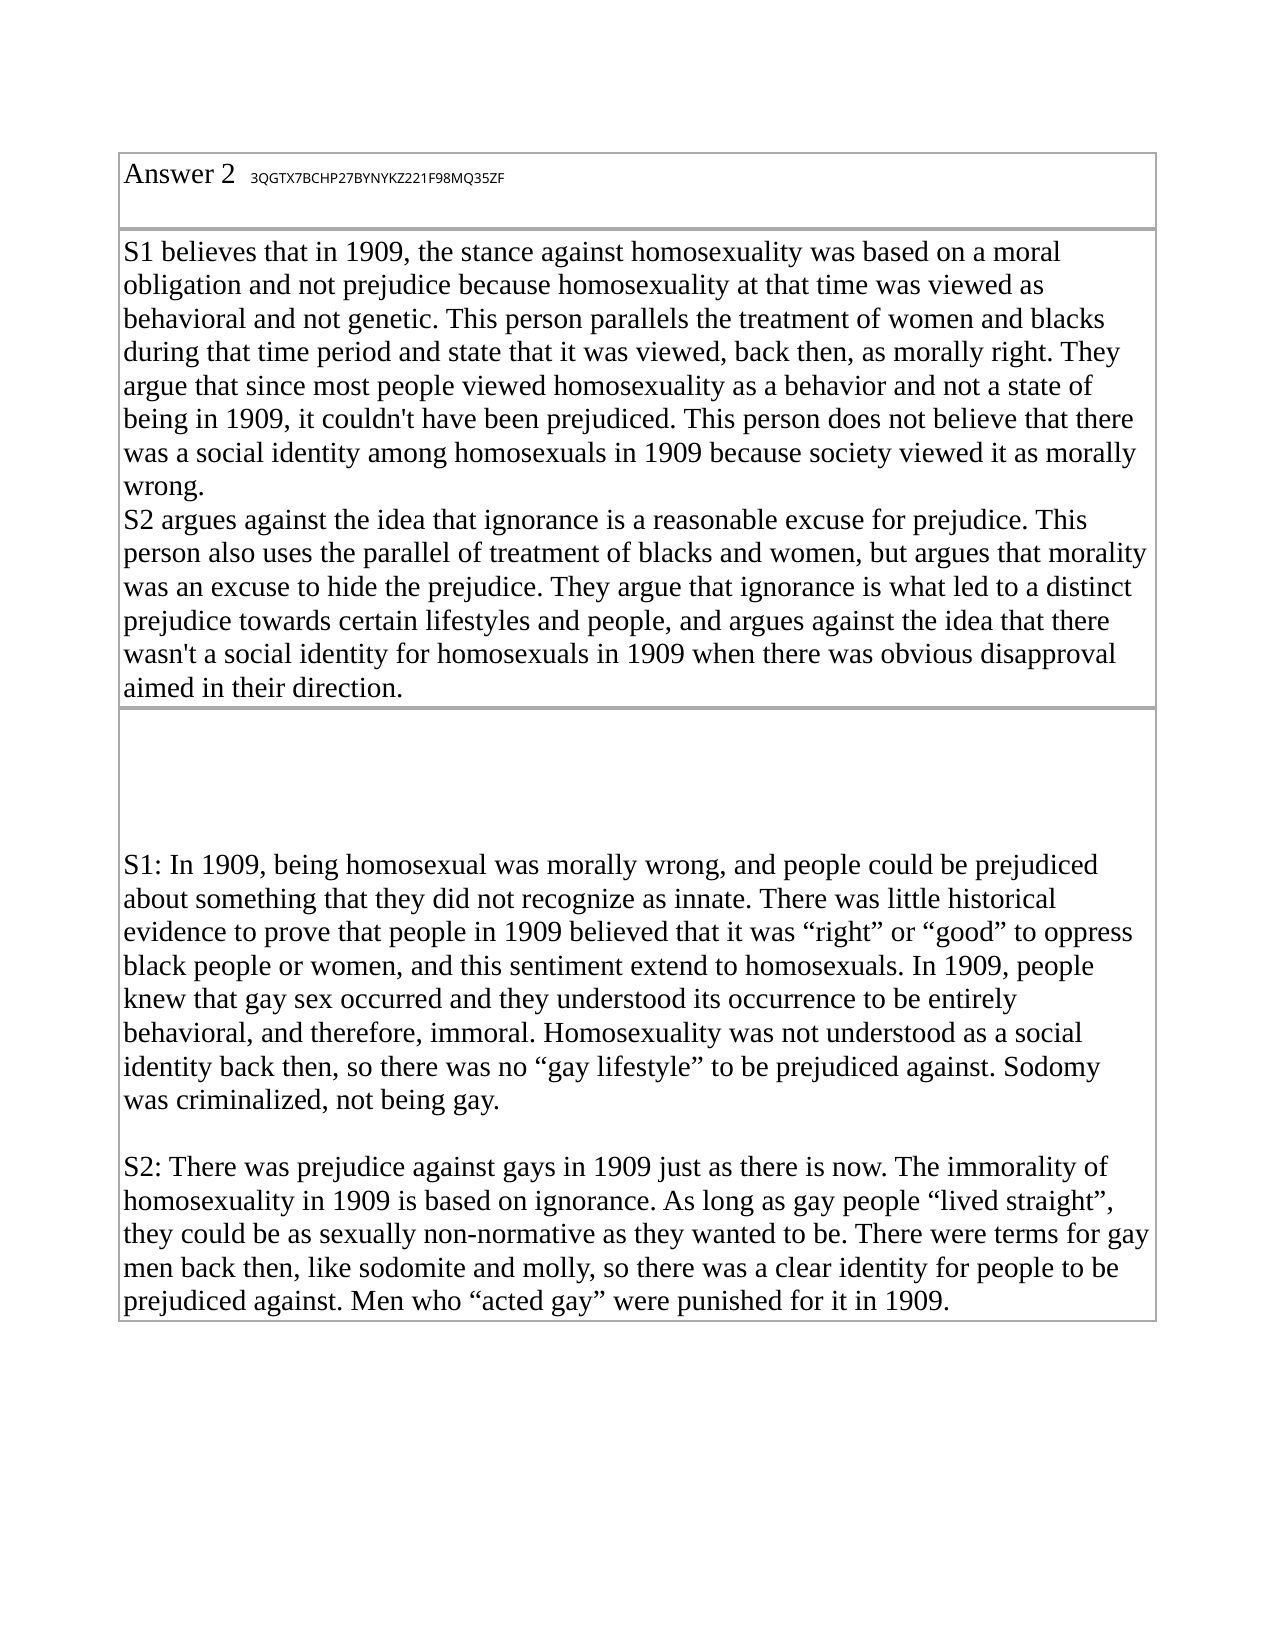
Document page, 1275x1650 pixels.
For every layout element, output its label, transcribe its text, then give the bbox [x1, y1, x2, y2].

table_cell S1: In 1909, being homosexual was morally wrong, and people could be prejudiced about something that they did not recognize as innate. There was little historical evidence to prove that people in 1909 believed that it was “right” or “good” to oppress black people or women, and this sentiment extend to homosexuals. In 1909, people knew that gay sex occurred and they understood its occurrence to be entirely behavioral, and therefore, immoral. Homosexuality was not understood as a social identity back then, so there was no “gay lifestyle” to be prejudiced against. Sodomy was criminalized, not being gay. S2: There was prejudice against gays in 1909 just as there is now. The immorality of homosexuality in 1909 is based on ignorance. As long as gay people “lived straight”, they could be as sexually non-normative as they wanted to be. There were terms for gay men back then, like sodomite and molly, so there was a clear identity for people to be prejudiced against. Men who “acted gay” were punished for it in 1909. [120, 710, 1155, 1320]
table_header Answer 2 3QGTX7BCHP27BYNYKZ221F98MQ35ZF [120, 154, 1155, 227]
table_cell [118, 1322, 1157, 1523]
table_cell S1 believes that in 1909, the stance against homosexuality was based on a moral obligation and not prejudice because homosexuality at that time was viewed as behavioral and not genetic. This person parallels the treatment of women and blacks during that time period and state that it was viewed, back then, as morally right. They argue that since most people viewed homosexuality as a behavior and not a state of being in 1909, it couldn't have been prejudiced. This person does not believe that there was a social identity among homosexuals in 1909 because society viewed it as morally wrong. S2 argues against the idea that ignorance is a reasonable excuse for prejudice. This person also uses the parallel of treatment of blacks and women, but argues that morality was an excuse to hide the prejudice. They argue that ignorance is what led to a distinct prejudice towards certain lifestyles and people, and argues against the idea that there wasn't a social identity for homosexuals in 1909 when there was obvious disapproval aimed in their direction. [120, 231, 1155, 706]
